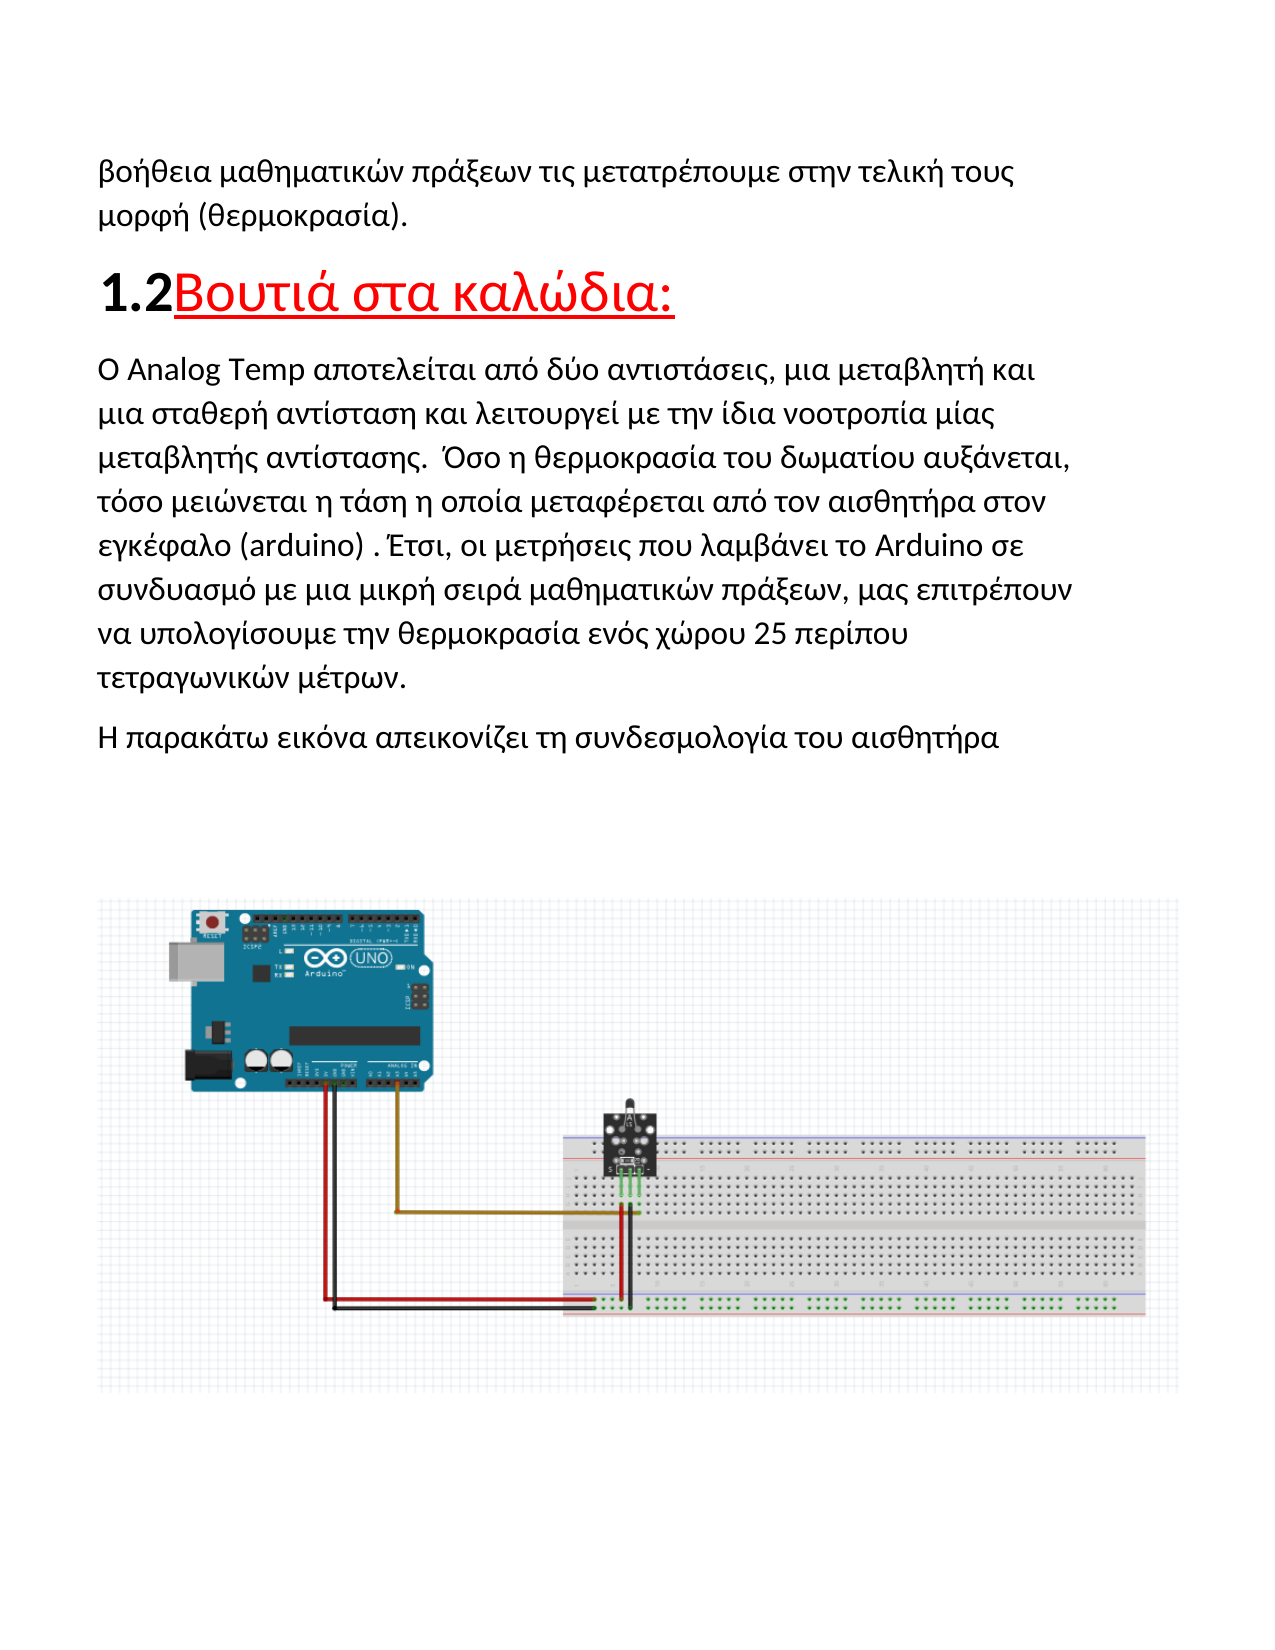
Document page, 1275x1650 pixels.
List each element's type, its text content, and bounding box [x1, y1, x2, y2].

picture [97, 898, 1179, 1393]
text Ο Analog Temp αποτελείται από δύο αντιστάσεις, μια μεταβλητή και μια σταθερή αντίσταση και λειτουργεί με την ίδια νοοτροπία μίας μεταβλητής αντίστασης. Όσο η θερμοκρασία του δωματίου αυξάνεται, τόσο μειώνεται η τάση η οποία μεταφέρεται από τον αισθητήρα στον εγκέφαλο (arduino) . Έτσι, οι μετρήσεις που λαμβάνει το Arduino σε συνδυασμό με μια μικρή σειρά μαθηματικών πράξεων, μας επιτρέπουν να υπολογίσουμε την θερμοκρασία ενός χώρου 25 περίπου τετραγωνικών μέτρων. [97, 348, 1087, 697]
text βοήθεια μαθηματικών πράξεων τις μετατρέπουμε στην τελική τους μορφή (θερμοκρασία). [97, 150, 1087, 235]
text Η παρακάτω εικόνα απεικονίζει τη συνδεσμολογία του αισθητήρα [97, 716, 1087, 757]
text 1.2Βουτιά στα καλώδια: [99, 254, 1087, 326]
